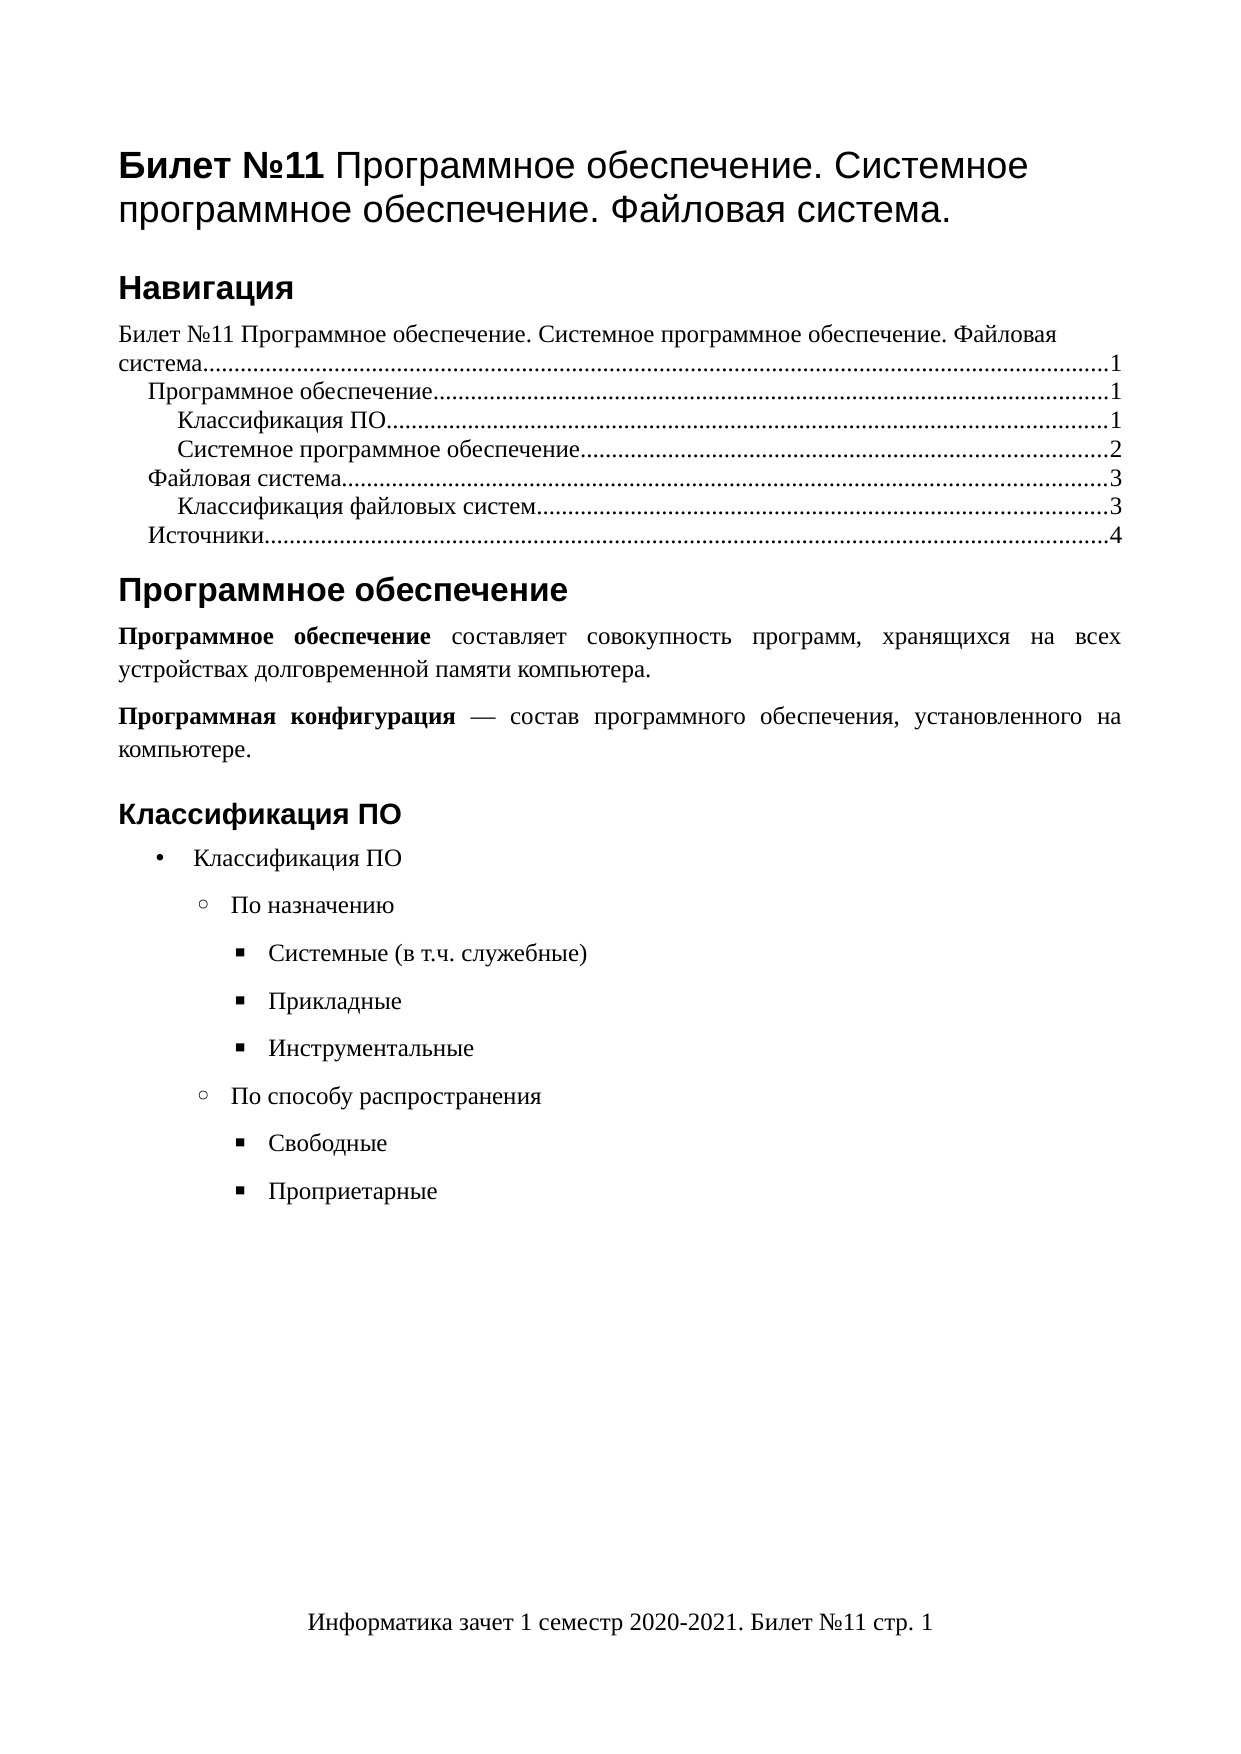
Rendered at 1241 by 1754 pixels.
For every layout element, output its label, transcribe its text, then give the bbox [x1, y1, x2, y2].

text Программное обеспечение 1 [148, 376, 1122, 405]
list Свободные [231, 1128, 1122, 1157]
subtitle Программное обеспечение [118, 570, 1122, 608]
text Классификация ПО 1 [177, 405, 1122, 434]
subtitle Классификация ПО [118, 797, 1122, 830]
list Инструментальные [231, 1033, 1122, 1062]
text Файловая система 3 [148, 463, 1122, 491]
list Системные (в т.ч. служебные) [231, 938, 1122, 967]
list По назначению [193, 891, 1122, 919]
subtitle Билет №11 Программное обеспечение. Системное программное обеспечение. Файловая система. [118, 143, 1122, 230]
text Билет №11 Программное обеспечение. Системное программное обеспечение. Файловая система. 1 [118, 319, 1122, 376]
list Классификация ПО [156, 843, 1122, 872]
text Программная конфигурация — состав программного обеспечения, установленного на компьютере. [118, 701, 1122, 763]
text Источники 4 [148, 520, 1122, 549]
list Прикладные [231, 986, 1122, 1014]
text Программное обеспечение составляет совокупность программ, хранящихся на всех устройствах долговременной памяти компьютера. [118, 621, 1122, 683]
text Классификация файловых систем 3 [177, 491, 1122, 520]
subtitle Навигация [118, 268, 1122, 306]
list По способу распространения [193, 1081, 1122, 1110]
list Проприетарные [231, 1176, 1122, 1205]
text Системное программное обеспечение 2 [177, 434, 1122, 463]
